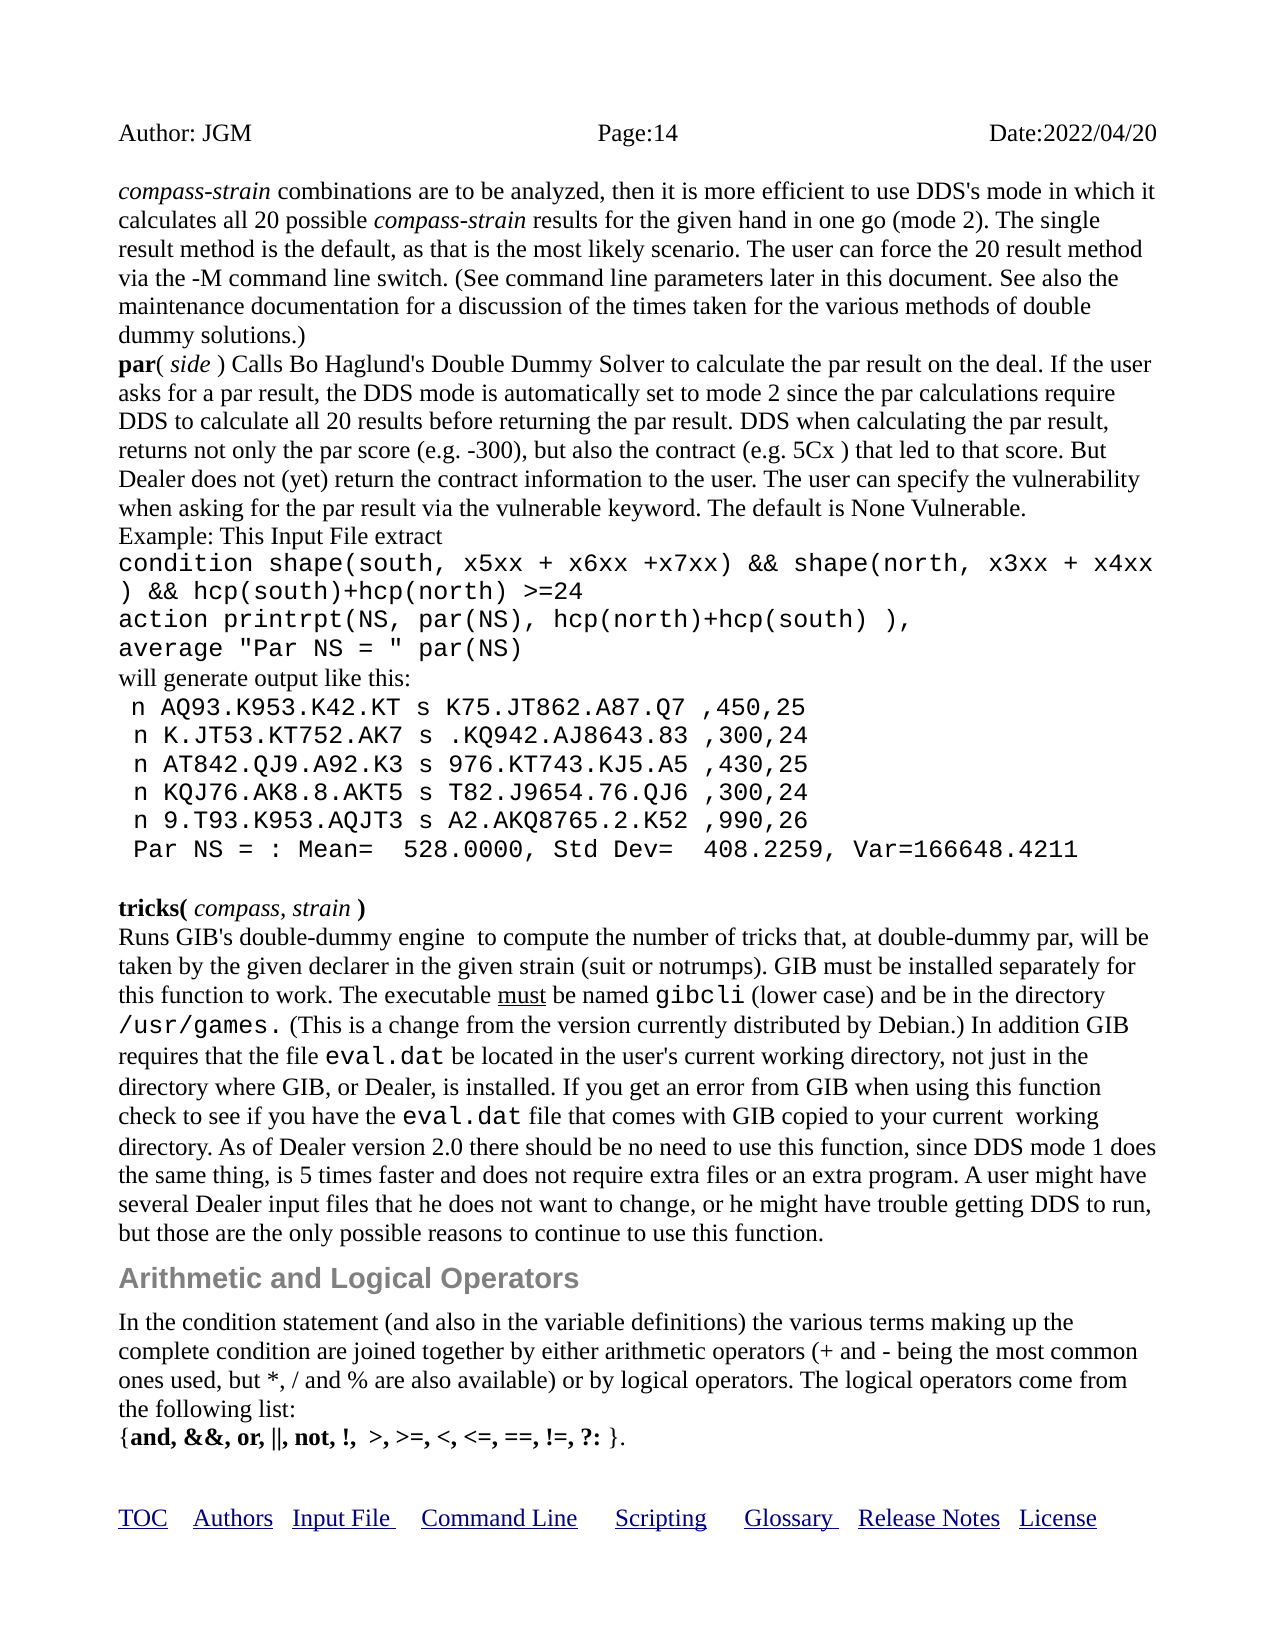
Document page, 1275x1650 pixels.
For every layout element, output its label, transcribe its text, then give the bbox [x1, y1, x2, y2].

text Example: This Input File extract [118, 521, 1157, 550]
text n AQ93.K953.K42.KT s K75.JT862.A87.Q7 ,450,25 [118, 692, 1157, 723]
text Par NS = : Mean= 528.0000, Std Dev= 408.2259, Var=166648.4211 [118, 836, 1157, 865]
text n KQJ76.AK8.8.AKT5 s T82.J9654.76.QJ6 ,300,24 [118, 780, 1157, 808]
text compass-strain combinations are to be analyzed, then it is more efficient to use DDS's mode in which it calculates all 20 possible compass-strain results for the given hand in one go (mode 2). The single result method is the default, as that is the most likely scenario. The user can force the 20 result method via the -M command line switch. (See command line parameters later in this document. See also the maintenance documentation for a discussion of the times taken for the various methods of double dummy solutions.) [118, 176, 1157, 349]
text Runs GIB's double-dummy engine to compute the number of tricks that, at double-dummy par, will be taken by the given declarer in the given strain (suit or notrumps). GIB must be installed separately for this function to work. The executable must be named gibcli (lower case) and be in the directory /usr/games. (This is a change from the version currently distributed by Debian.) In addition GIB requires that the file eval.dat be located in the user's current working directory, not just in the directory where GIB, or Dealer, is installed. If you get an error from GIB when using this function check to see if you have the eval.dat file that comes with GIB copied to your current working directory. As of Dealer version 2.0 there should be no need to use this function, since DDS mode 1 does the same thing, is 5 times faster and does not require extra files or an extra program. A user might have several Dealer input files that he does not want to change, or he might have trouble getting DDS to run, but those are the only possible reasons to continue to use this function. [118, 922, 1157, 1247]
text will generate output like this: [118, 663, 1157, 692]
text par( side ) Calls Bo Haglund's Double Dummy Solver to calculate the par result on the deal. If the user asks for a par result, the DDS mode is automatically set to mode 2 since the par calculations require DDS to calculate all 20 results before returning the par result. DDS when calculating the par result, returns not only the par score (e.g. -300), but also the contract (e.g. 5Cx ) that led to that score. But Dealer does not (yet) return the contract information to the user. The user can specify the vulnerability when asking for the par result via the vulnerable keyword. The default is None Vulnerable. [118, 349, 1157, 521]
text n K.JT53.KT752.AK7 s .KQ942.AJ8643.83 ,300,24 [118, 723, 1157, 751]
subtitle Arithmetic and Logical Operators [118, 1261, 1157, 1295]
text action printrpt(NS, par(NS), hcp(north)+hcp(south) ), [118, 607, 1157, 635]
text {and, &&, or, ||, not, !, >, >=, <, <=, ==, !=, ?: }. [118, 1422, 1157, 1451]
text n AT842.QJ9.A92.K3 s 976.KT743.KJ5.A5 ,430,25 [118, 751, 1157, 780]
text average "Par NS = " par(NS) [118, 635, 1157, 663]
text condition shape(south, x5xx + x6xx +x7xx) && shape(north, x3xx + x4xx ) && hcp(south)+hcp(north) >=24 [118, 550, 1157, 607]
text tricks( compass, strain ) [118, 893, 1157, 922]
text In the condition statement (and also in the variable definitions) the various terms making up the complete condition are joined together by either arithmetic operators (+ and - being the most common ones used, but *, / and % are also available) or by logical operators. The logical operators come from the following list: [118, 1307, 1157, 1422]
text n 9.T93.K953.AQJT3 s A2.AKQ8765.2.K52 ,990,26 [118, 808, 1157, 836]
